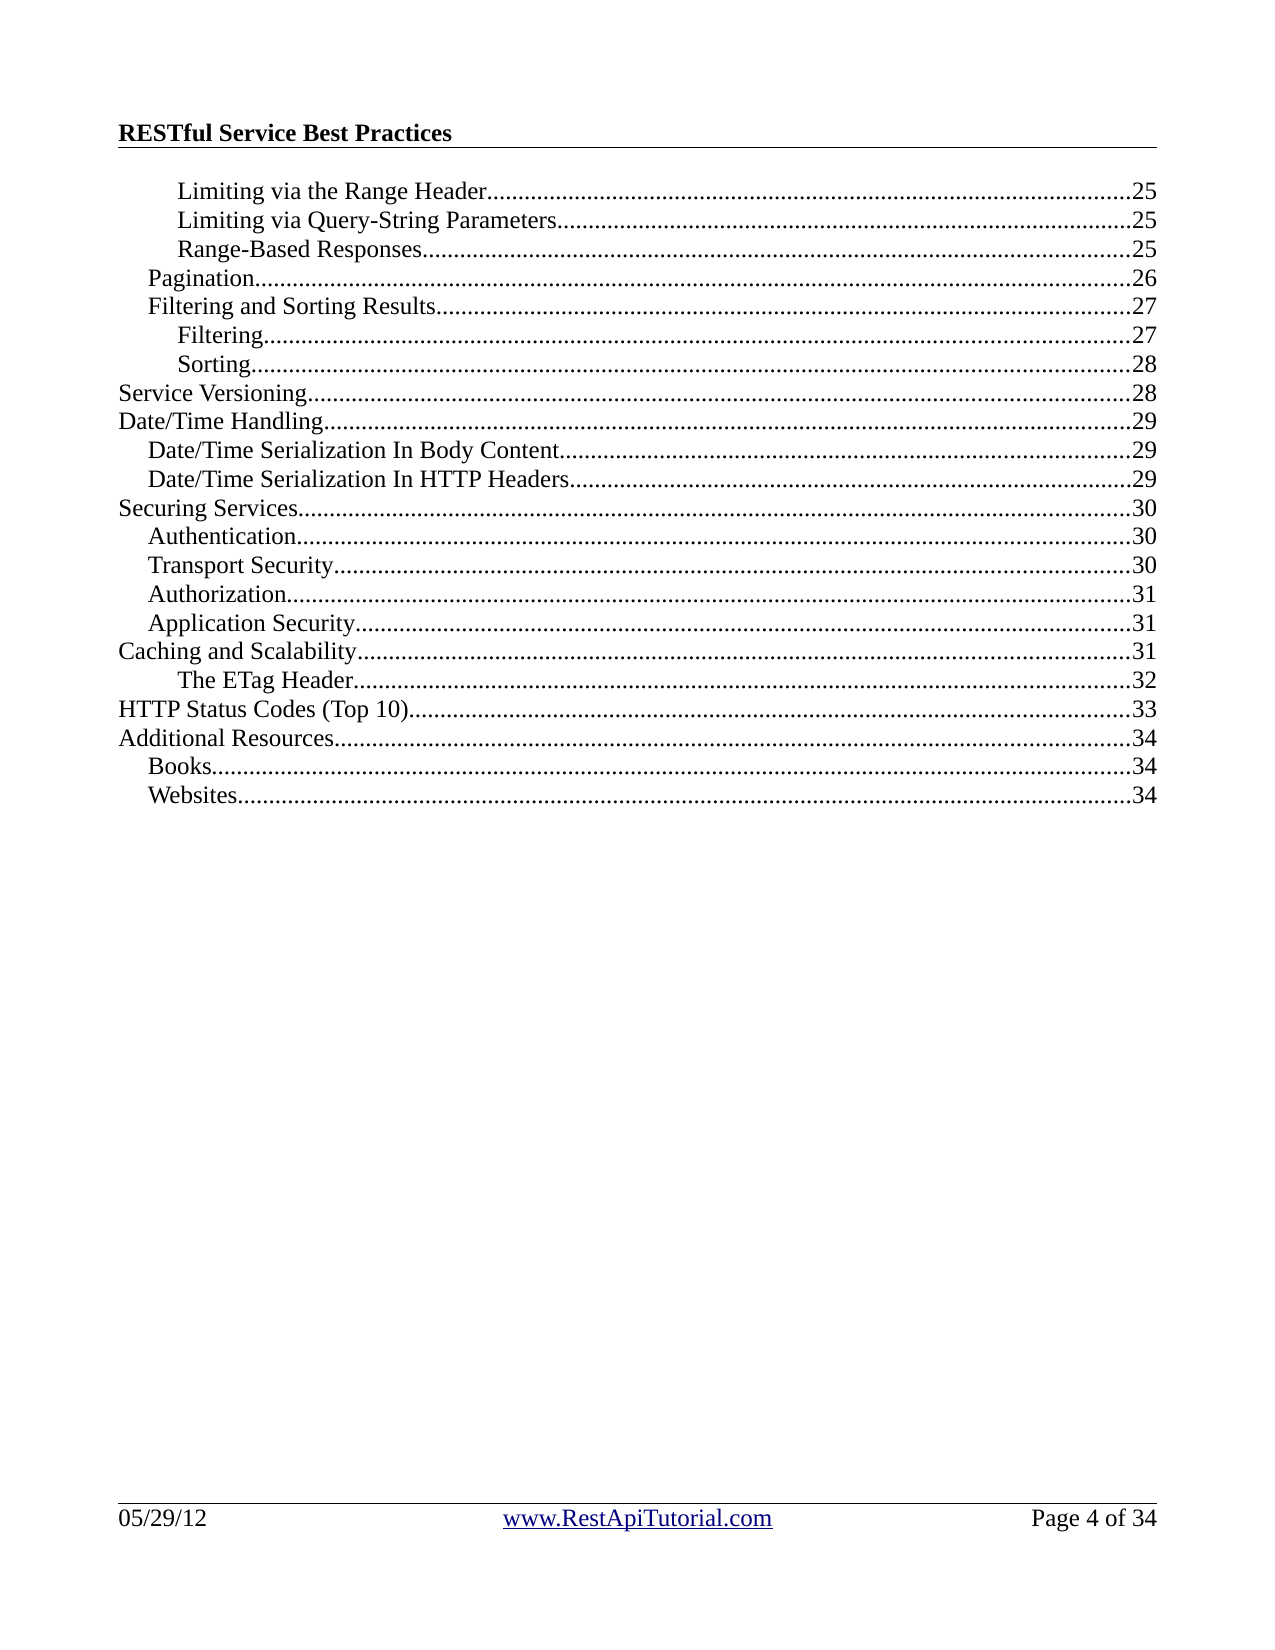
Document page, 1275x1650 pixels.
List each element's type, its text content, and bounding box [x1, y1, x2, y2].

text Books 34 [148, 751, 1157, 780]
text Websites 34 [148, 780, 1157, 809]
text Filtering 27 [177, 320, 1157, 349]
text Authorization 31 [148, 579, 1157, 608]
text Caching and Scalability 31 [118, 636, 1157, 665]
text Securing Services 30 [118, 493, 1157, 521]
text Additional Resources 34 [118, 723, 1157, 751]
text Sorting 28 [177, 349, 1157, 378]
text Application Security 31 [148, 608, 1157, 636]
text Date/Time Handling 29 [118, 406, 1157, 435]
text Range-Based Responses 25 [177, 234, 1157, 263]
text Transport Security 30 [148, 550, 1157, 579]
text Service Versioning 28 [118, 378, 1157, 406]
text Authentication 30 [148, 521, 1157, 550]
text The ETag Header 32 [177, 665, 1157, 694]
text Limiting via Query-String Parameters 25 [177, 205, 1157, 234]
text Date/Time Serialization In Body Content 29 [148, 435, 1157, 464]
text HTTP Status Codes (Top 10) 33 [118, 694, 1157, 723]
text Date/Time Serialization In HTTP Headers 29 [148, 464, 1157, 493]
text Pagination 26 [148, 263, 1157, 291]
text Filtering and Sorting Results 27 [148, 291, 1157, 320]
text Limiting via the Range Header 25 [177, 176, 1157, 205]
